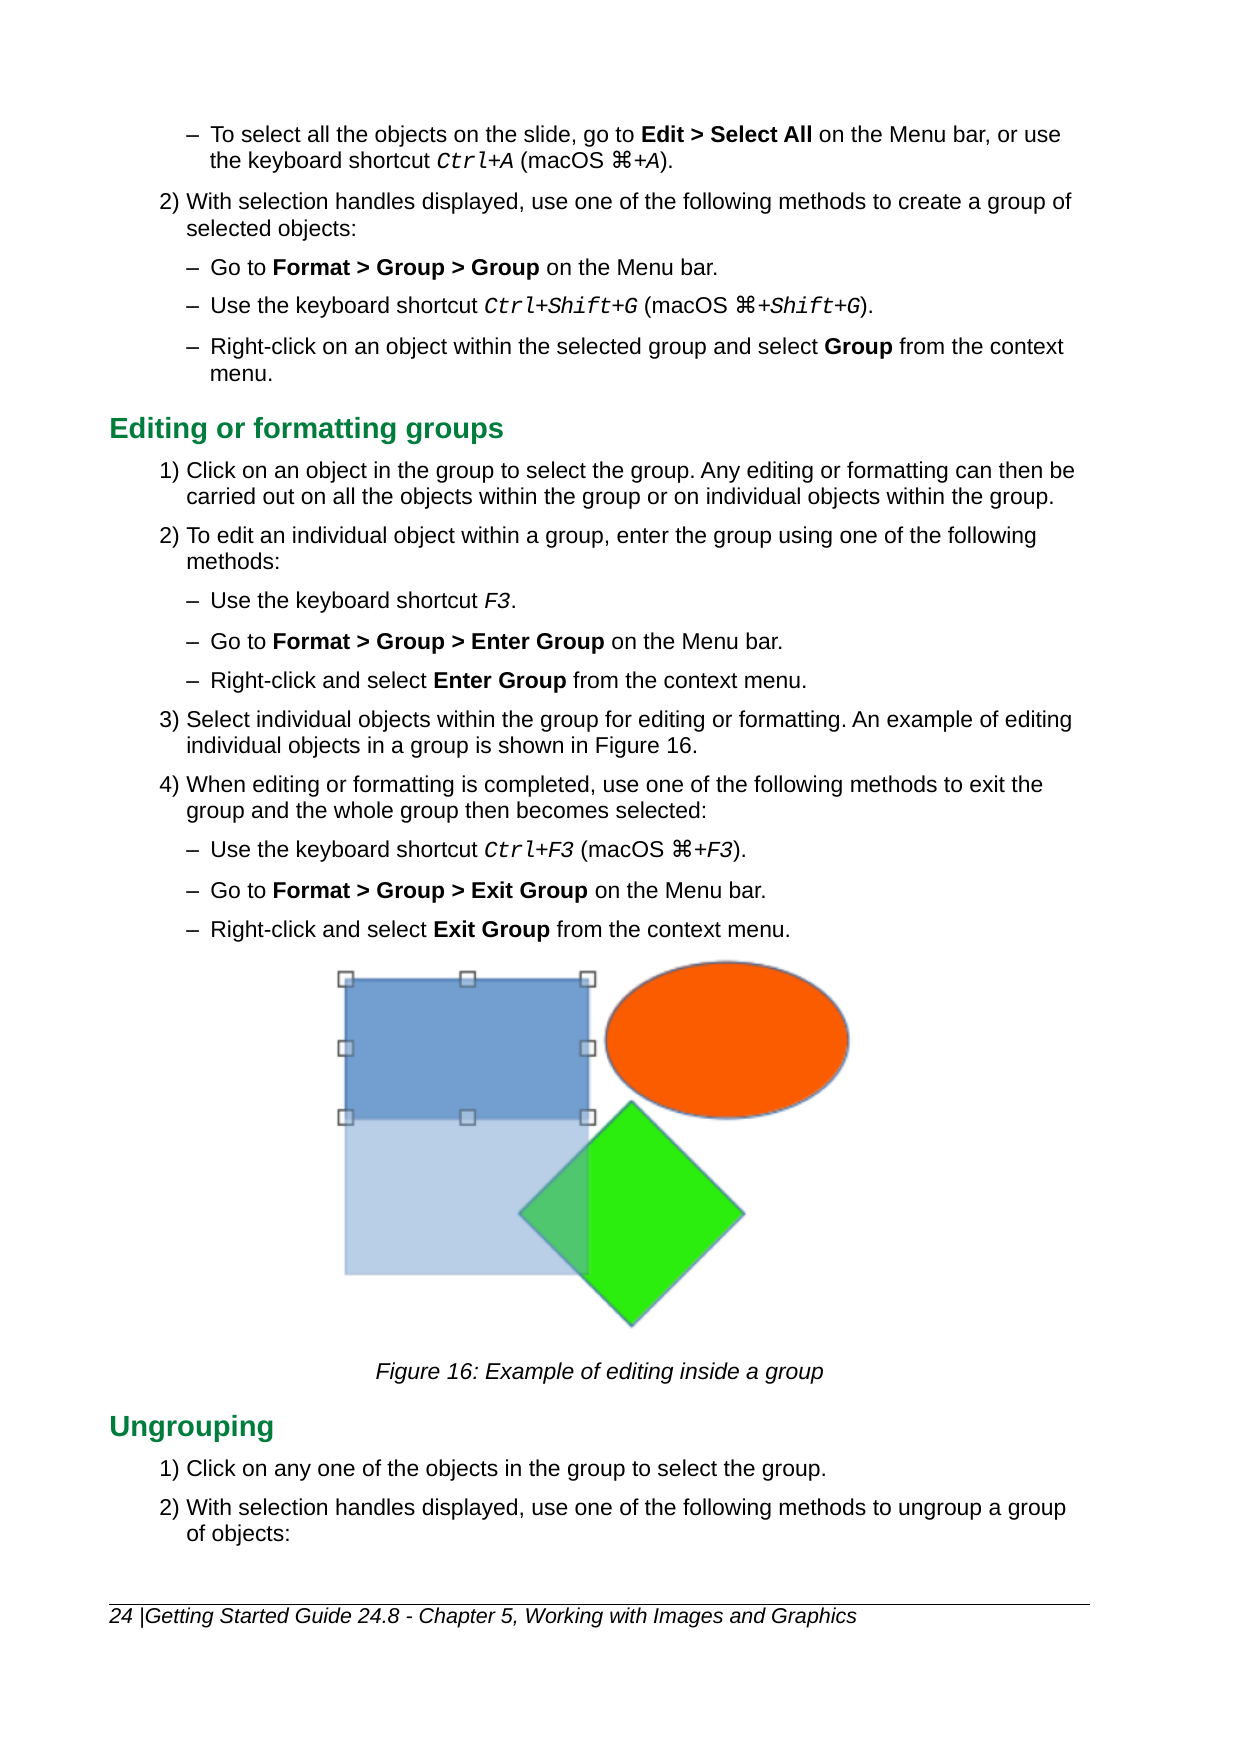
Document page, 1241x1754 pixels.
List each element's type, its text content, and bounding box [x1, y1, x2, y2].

list Use the keyboard shortcut F3. [186, 587, 1090, 615]
list Use the keyboard shortcut Ctrl+F3 (macOS ⌘+F3). [186, 836, 1090, 864]
list Select individual objects within the group for editing or formatting. An example of editing individual objects in a group is shown in Figure 16. [186, 706, 1090, 758]
list Right-click and select Exit Group from the context menu. [186, 916, 1090, 942]
list When editing or formatting is completed, use one of the following methods to exit the group and the whole group then becomes selected: [186, 771, 1090, 823]
list Click on any one of the objects in the group to select the group. [186, 1455, 1090, 1481]
list Go to Format > Group > Group on the Menu bar. [186, 253, 1090, 280]
list Use the keyboard shortcut Ctrl+Shift+G (macOS ⌘+Shift+G). [186, 292, 1090, 321]
list To select all the objects on the slide, go to Edit > Select All on the Menu bar, or use the keyboard shortcut Ctrl+A (macOS ⌘+A). [186, 121, 1090, 176]
list Right-click and select Enter Group from the context menu. [186, 667, 1090, 693]
list With selection handles displayed, use one of the following methods to create a group of selected objects: [186, 188, 1090, 241]
list Go to Format > Group > Enter Group on the Menu bar. [186, 628, 1090, 654]
list Click on an object in the group to select the group. Any editing or formatting can then be carried out on all the objects within the group or on individual objects within the group. [186, 457, 1090, 509]
list Go to Format > Group > Exit Group on the Menu bar. [186, 877, 1090, 903]
text Figure 16: Example of editing inside a group [336, 1358, 863, 1384]
list With selection handles displayed, use one of the following methods to ungroup a group of objects: [186, 1494, 1090, 1546]
list To edit an individual object within a group, enter the group using one of the following methods: [186, 522, 1090, 574]
subtitle Editing or formatting groups [109, 411, 1090, 444]
picture [335, 954, 864, 1346]
list Right-click on an object within the selected group and select Group from the context menu. [186, 333, 1090, 386]
subtitle Ungrouping [109, 1409, 1090, 1442]
